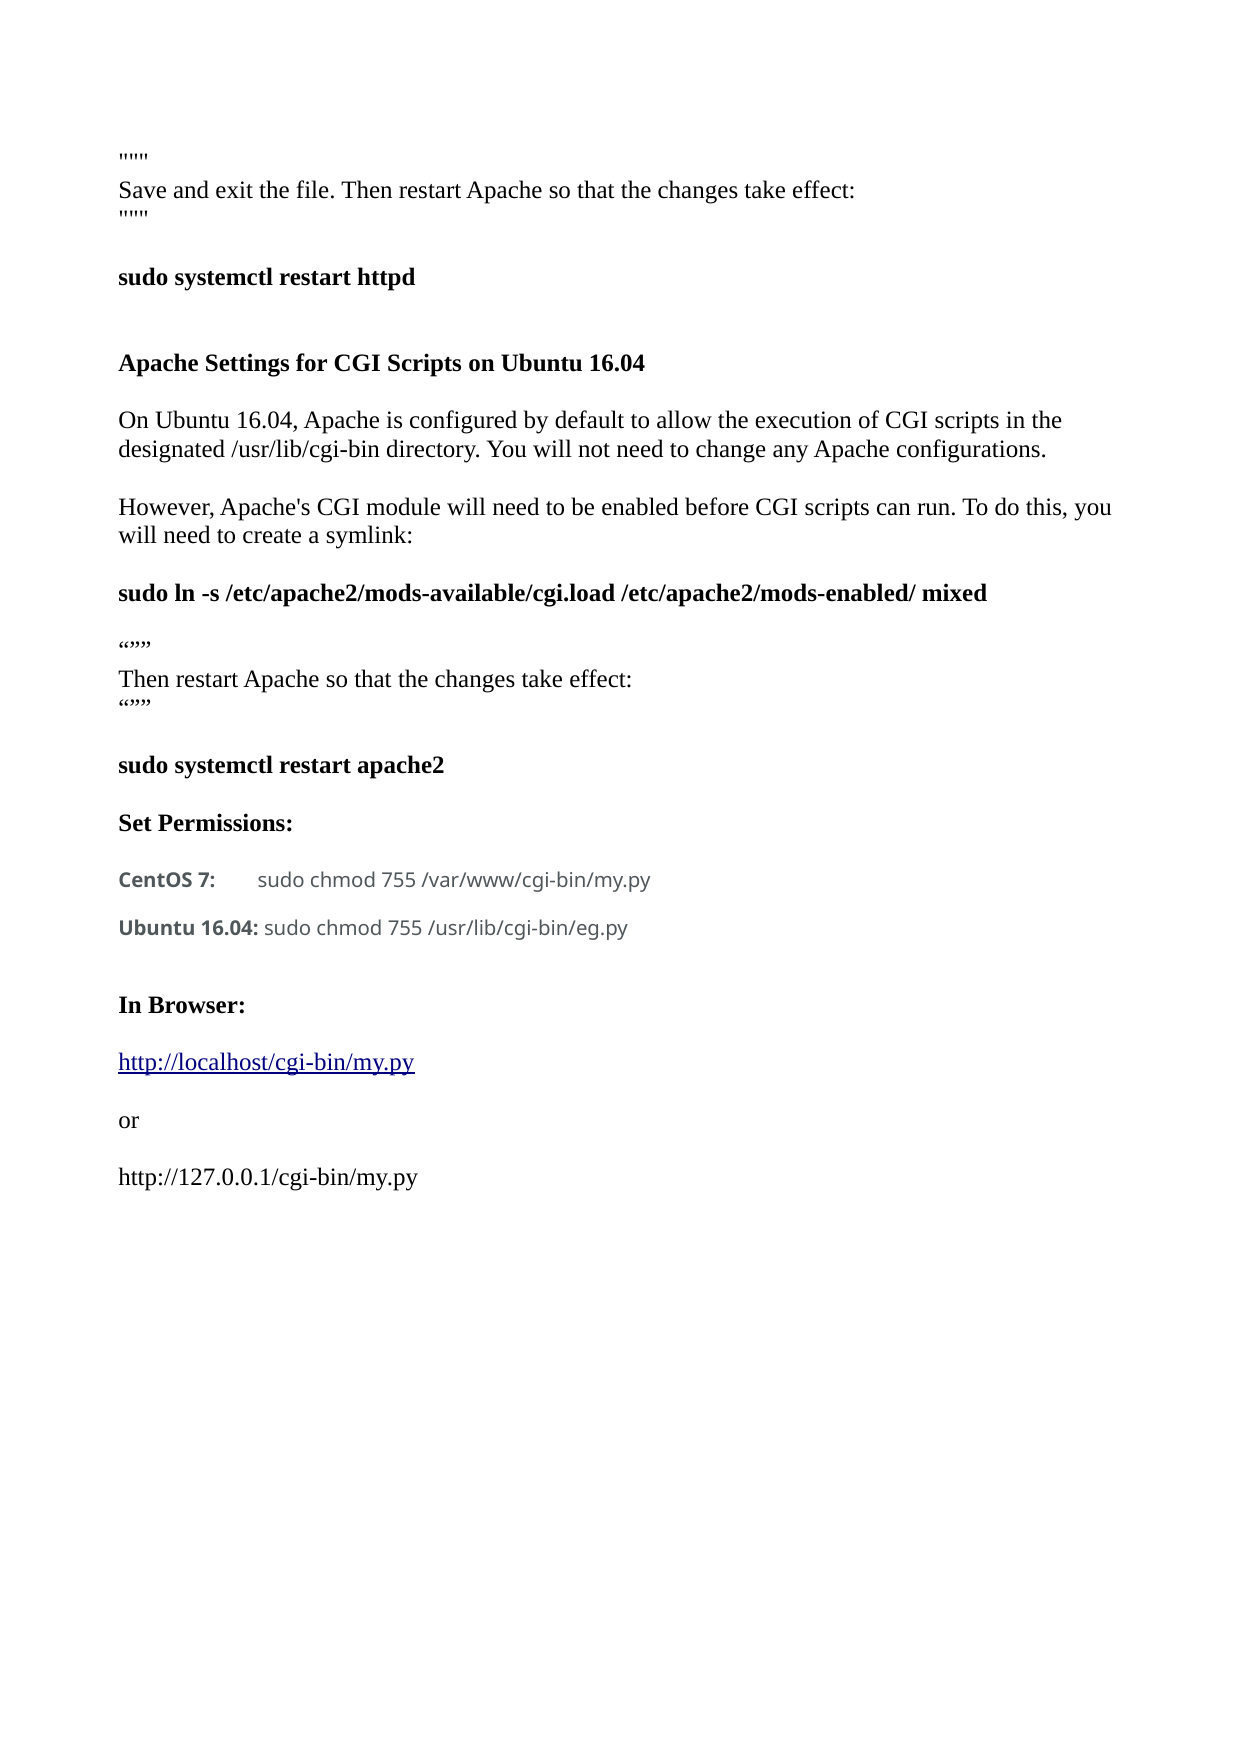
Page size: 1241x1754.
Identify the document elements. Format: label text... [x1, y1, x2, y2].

text Save and exit the file. Then restart Apache so that the changes take effect: [118, 176, 1122, 204]
text http://localhost/cgi-bin/my.py [118, 1047, 1122, 1076]
text Set Permissions: [118, 808, 1122, 837]
text “”” [118, 636, 1122, 664]
text Ubuntu 16.04: sudo chmod 755 /usr/lib/cgi-bin/eg.py [118, 913, 1122, 941]
text sudo systemctl restart httpd [118, 262, 1122, 291]
text or [118, 1105, 1122, 1134]
text """ [118, 147, 1122, 176]
text CentOS 7: sudo chmod 755 /var/www/cgi-bin/my.py [118, 866, 1122, 893]
text Apache Settings for CGI Scripts on Ubuntu 16.04 [118, 348, 1122, 377]
text sudo systemctl restart apache2 [118, 751, 1122, 779]
text Then restart Apache so that the changes take effect: “”” [118, 664, 1122, 722]
text On Ubuntu 16.04, Apache is configured by default to allow the execution of CGI scripts in the designated /usr/lib/cgi-bin directory. You will not need to change any Apache configurations. [118, 406, 1122, 463]
text """ [118, 204, 1122, 233]
text http://127.0.0.1/cgi-bin/my.py [118, 1162, 1122, 1191]
text However, Apache's CGI module will need to be enabled before CGI scripts can run. To do this, you will need to create a symlink: [118, 492, 1122, 549]
text sudo ln -s /etc/apache2/mods-available/cgi.load /etc/apache2/mods-enabled/ mixed [118, 578, 1122, 607]
text In Browser: [118, 990, 1122, 1019]
